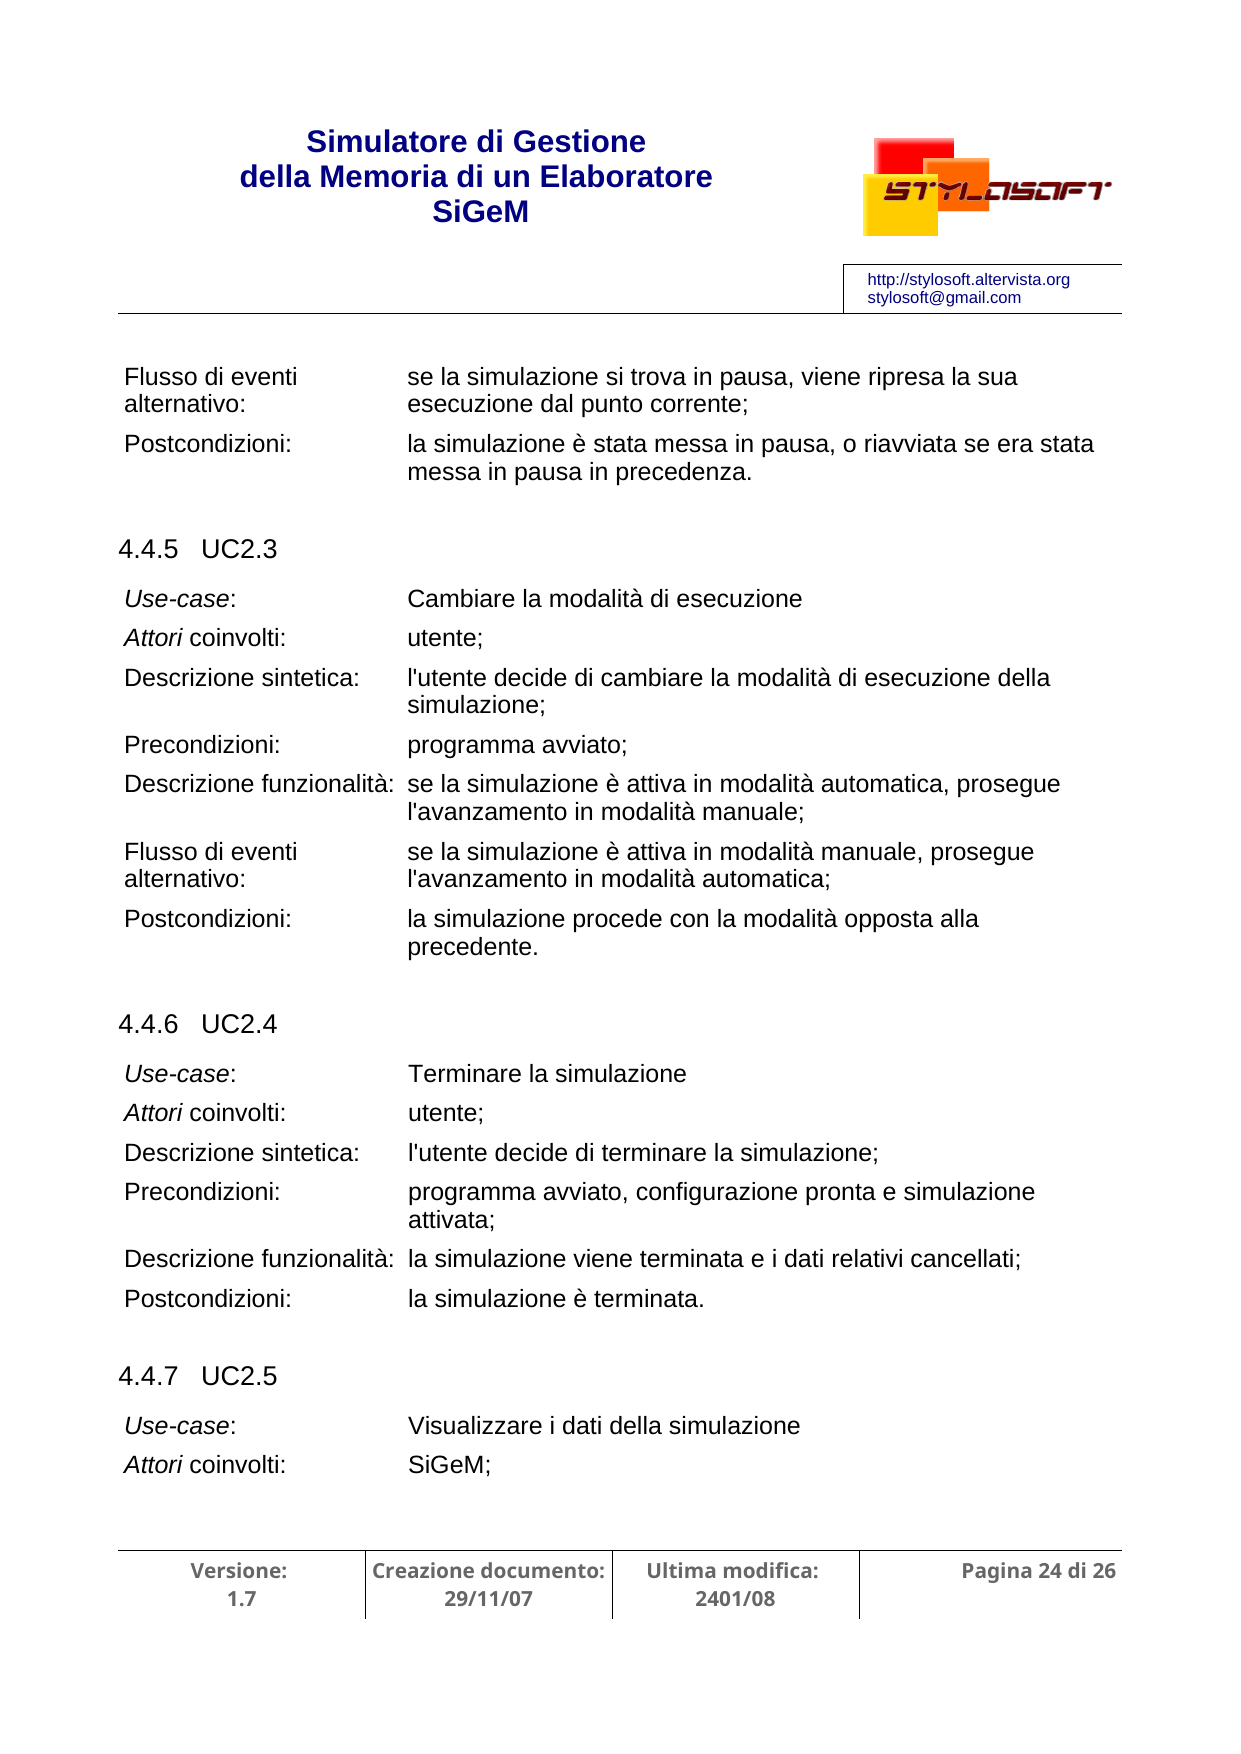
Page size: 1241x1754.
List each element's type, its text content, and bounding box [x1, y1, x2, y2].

table_header Use-case: [118, 1054, 402, 1093]
table_header Cambiare la modalità di esecuzione [401, 579, 1122, 618]
table_cell se la simulazione è attiva in modalità manuale, prosegue l'avanzamento in modalità automatica; [401, 832, 1122, 899]
table_cell utente; [401, 618, 1122, 658]
table_cell la simulazione viene terminata e i dati relativi cancellati; [402, 1240, 1122, 1279]
table_cell Attori coinvolti: [118, 618, 401, 658]
table_cell Flusso di eventi alternativo: [118, 357, 401, 424]
table_cell SiGeM; [402, 1445, 1122, 1485]
table_cell Postcondizioni: [118, 899, 401, 966]
table_cell l'utente decide di terminare la simulazione; [402, 1133, 1122, 1172]
table_cell la simulazione è stata messa in pausa, o riavviata se era stata messa in pausa in precedenza. [401, 424, 1122, 491]
table_cell Flusso di eventi alternativo: [118, 832, 401, 899]
table_cell Descrizione sintetica: [118, 658, 401, 725]
table_cell Precondizioni: [118, 725, 401, 764]
table_cell Attori coinvolti: [118, 1094, 402, 1133]
table_cell Descrizione funzionalità: [118, 764, 401, 832]
table_cell se la simulazione si trova in pausa, viene ripresa la sua esecuzione dal punto corrente; [401, 357, 1122, 424]
table_cell la simulazione procede con la modalità opposta alla precedente. [401, 899, 1122, 966]
table_header Use-case: [118, 579, 401, 618]
table_header Use-case: [118, 1406, 402, 1445]
table_cell Postcondizioni: [118, 1279, 402, 1318]
subtitle UC2.3 [118, 534, 1122, 564]
table_cell Descrizione funzionalità: [118, 1240, 402, 1279]
table_cell Attori coinvolti: [118, 1445, 402, 1485]
picture [848, 123, 1117, 247]
table_cell la simulazione è terminata. [402, 1279, 1122, 1318]
table_cell programma avviato; [401, 725, 1122, 764]
subtitle UC2.4 [118, 1009, 1122, 1039]
table_cell Postcondizioni: [118, 424, 401, 491]
table_cell programma avviato, configurazione pronta e simulazione attivata; [402, 1172, 1122, 1239]
table_cell utente; [402, 1094, 1122, 1133]
table_cell se la simulazione è attiva in modalità automatica, prosegue l'avanzamento in modalità manuale; [401, 764, 1122, 832]
table_cell l'utente decide di cambiare la modalità di esecuzione della simulazione; [401, 658, 1122, 725]
subtitle UC2.5 [118, 1361, 1122, 1391]
table_header Visualizzare i dati della simulazione [402, 1406, 1122, 1445]
table_cell Descrizione sintetica: [118, 1133, 402, 1172]
table_header Terminare la simulazione [402, 1054, 1122, 1093]
table_cell Precondizioni: [118, 1172, 402, 1239]
